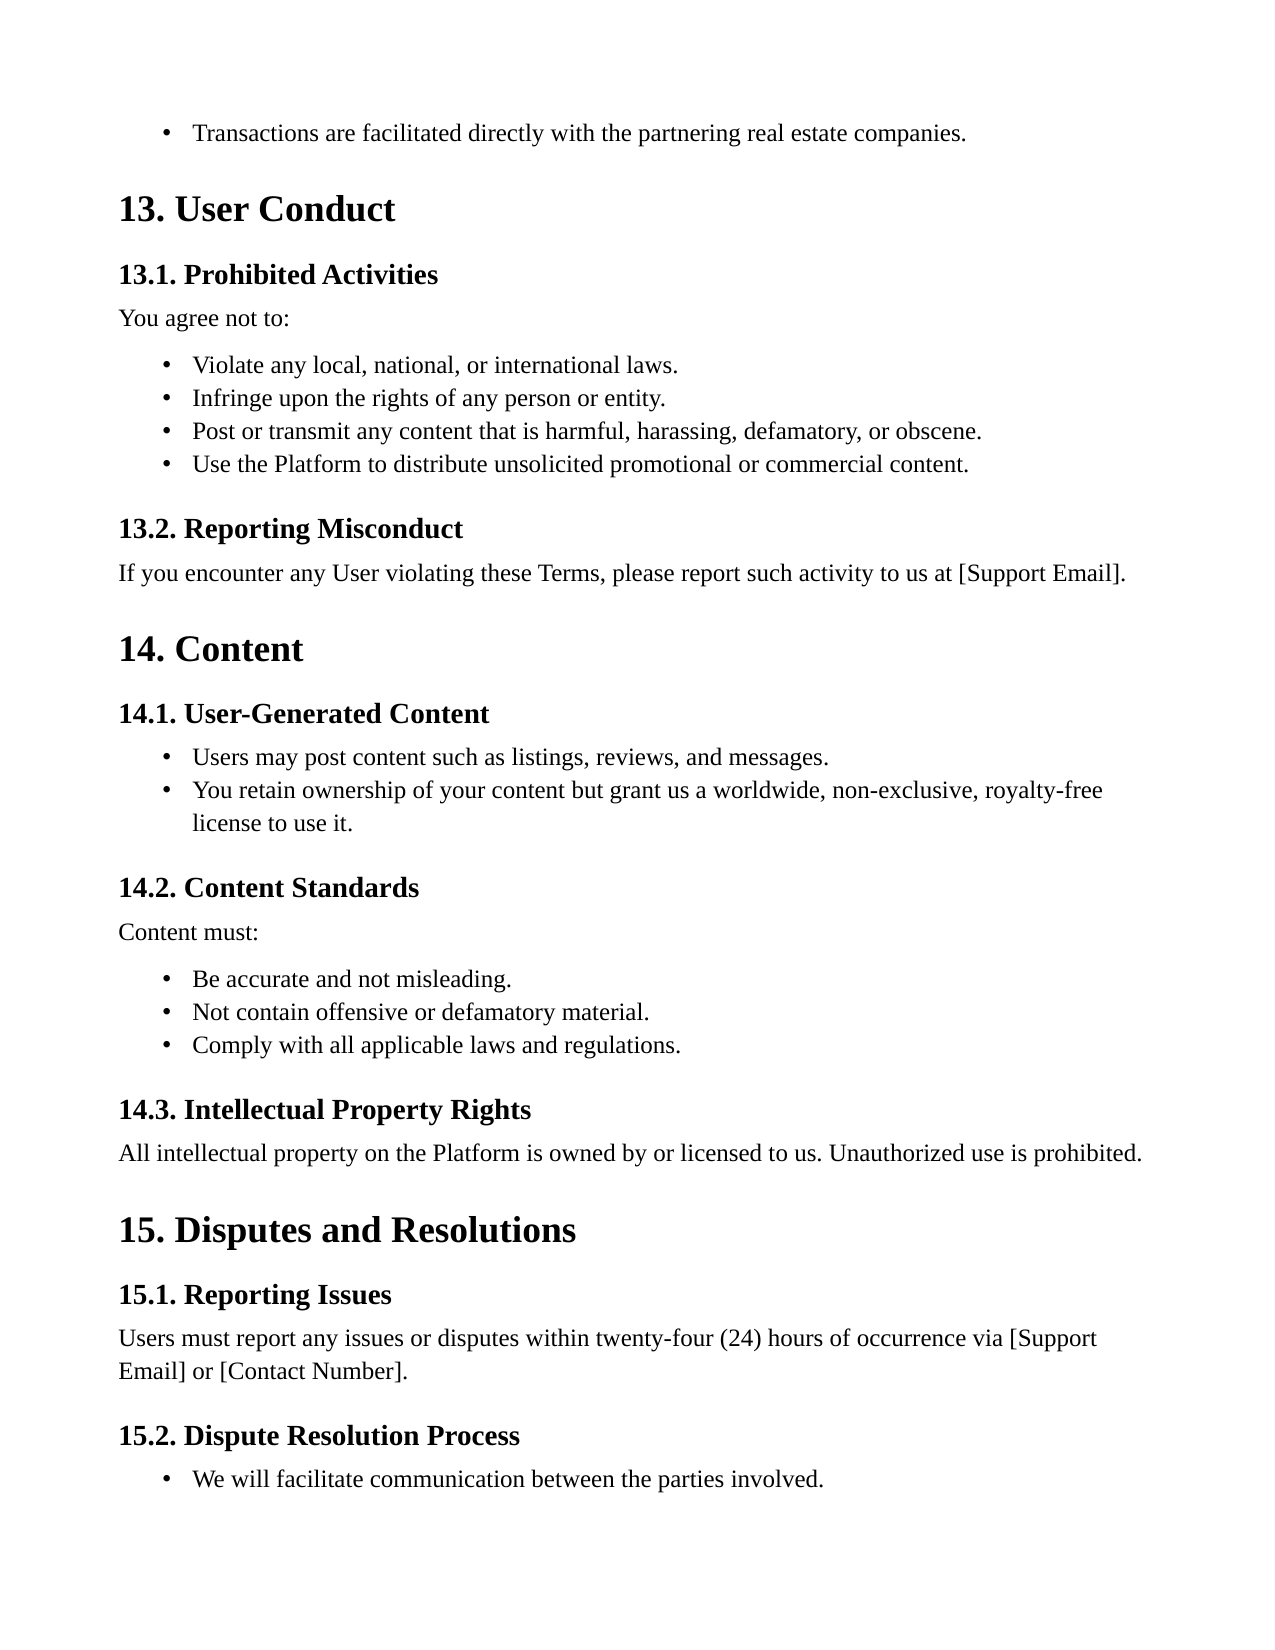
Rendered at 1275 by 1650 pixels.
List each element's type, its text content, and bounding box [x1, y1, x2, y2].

subtitle 13.1. Prohibited Activities [118, 257, 1157, 290]
list Post or transmit any content that is harmful, harassing, defamatory, or obscene. [162, 416, 1157, 445]
subtitle 13.2. Reporting Misconduct [118, 512, 1157, 545]
list Transactions are facilitated directly with the partnering real estate companies. [162, 118, 1157, 147]
subtitle 14.1. User-Generated Content [118, 696, 1157, 730]
list Be accurate and not misleading. [162, 964, 1157, 993]
text Users must report any issues or disputes within twenty-four (24) hours of occurrence via [Support Email] or [Contact Number]. [118, 1323, 1157, 1385]
list Use the Platform to distribute unsolicited promotional or commercial content. [162, 449, 1157, 478]
text You agree not to: [118, 303, 1157, 332]
subtitle 14.3. Intellectual Property Rights [118, 1092, 1157, 1126]
list Users may post content such as listings, reviews, and messages. [162, 742, 1157, 771]
subtitle 15.2. Dispute Resolution Process [118, 1418, 1157, 1452]
list Comply with all applicable laws and regulations. [162, 1030, 1157, 1059]
subtitle 13. User Conduct [118, 187, 1157, 230]
subtitle 15. Disputes and Resolutions [118, 1207, 1157, 1250]
list Violate any local, national, or international laws. [162, 350, 1157, 379]
text Content must: [118, 917, 1157, 945]
list You retain ownership of your content but grant us a worldwide, non-exclusive, royalty-free license to use it. [162, 775, 1157, 837]
text All intellectual property on the Platform is owned by or licensed to us. Unauthorized use is prohibited. [118, 1138, 1157, 1167]
text If you encounter any User violating these Terms, please report such activity to us at [Support Email]. [118, 558, 1157, 586]
subtitle 14. Content [118, 626, 1157, 669]
list Not contain offensive or defamatory material. [162, 997, 1157, 1026]
list Infringe upon the rights of any person or entity. [162, 383, 1157, 412]
subtitle 15.1. Reporting Issues [118, 1277, 1157, 1311]
list We will facilitate communication between the parties involved. [162, 1464, 1157, 1493]
subtitle 14.2. Content Standards [118, 871, 1157, 904]
